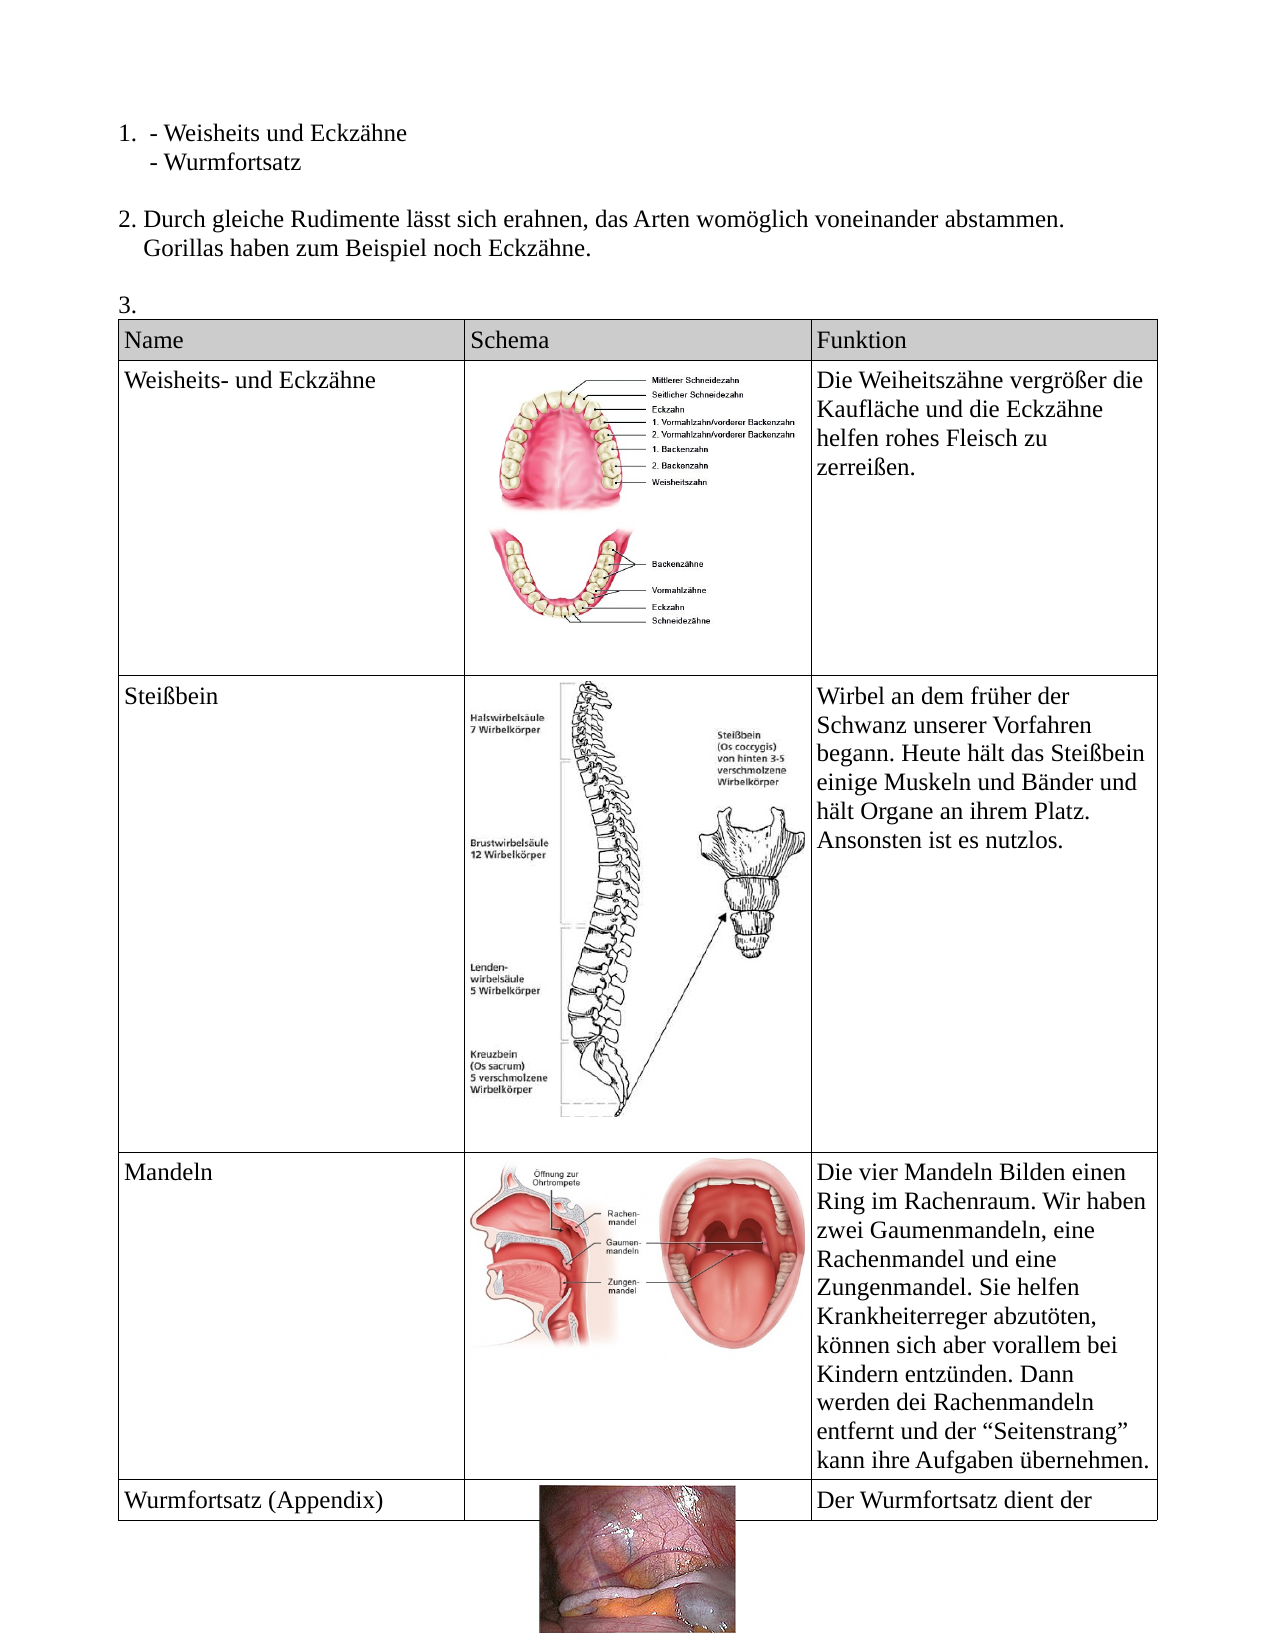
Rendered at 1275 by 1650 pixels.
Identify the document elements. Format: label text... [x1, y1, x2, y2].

picture [470, 365, 805, 641]
picture [470, 681, 805, 1117]
text 2. Durch gleiche Rudimente lässt sich erahnen, das Arten womöglich voneinander abstammen. [118, 204, 1157, 233]
table_cell Der Wurmfortsatz dient der [812, 1480, 1157, 1520]
picture [470, 1157, 805, 1362]
text 1. - Weisheits und Eckzähne [118, 118, 1157, 147]
table_cell [465, 361, 811, 675]
table_header Funktion [812, 320, 1157, 360]
table_cell Die vier Mandeln Bilden einen Ring im Rachenraum. Wir haben zwei Gaumenmandeln, eine Rachenmandel und eine Zungenmandel. Sie helfen Krankheiterreger abzutöten, können sich aber vorallem bei Kindern entzünden. Dann werden dei Rachenmandeln entfernt und der “Seitenstrang” kann ihre Aufgaben übernehmen. [812, 1153, 1157, 1479]
text Gorillas haben zum Beispiel noch Eckzähne. [118, 233, 1157, 262]
table_cell [465, 1480, 811, 1520]
text - Wurmfortsatz [118, 147, 1157, 176]
table_cell Mandeln [119, 1153, 464, 1479]
table_cell Wurmfortsatz (Appendix) [119, 1480, 464, 1520]
table_cell Wirbel an dem früher der Schwanz unserer Vorfahren begann. Heute hält das Steißbein einige Muskeln und Bänder und hält Organe an ihrem Platz. Ansonsten ist es nutzlos. [812, 676, 1157, 1152]
table_cell [465, 676, 811, 1152]
table_cell Die Weiheitszähne vergrößer die Kaufläche und die Eckzähne helfen rohes Fleisch zu zerreißen. [812, 361, 1157, 675]
picture [539, 1485, 736, 1633]
table_cell Steißbein [119, 676, 464, 1152]
table_cell [465, 1153, 811, 1479]
table_header Name [119, 320, 464, 360]
table_cell Weisheits- und Eckzähne [119, 361, 464, 675]
table_header Schema [465, 320, 811, 360]
text 3. [118, 291, 1157, 319]
